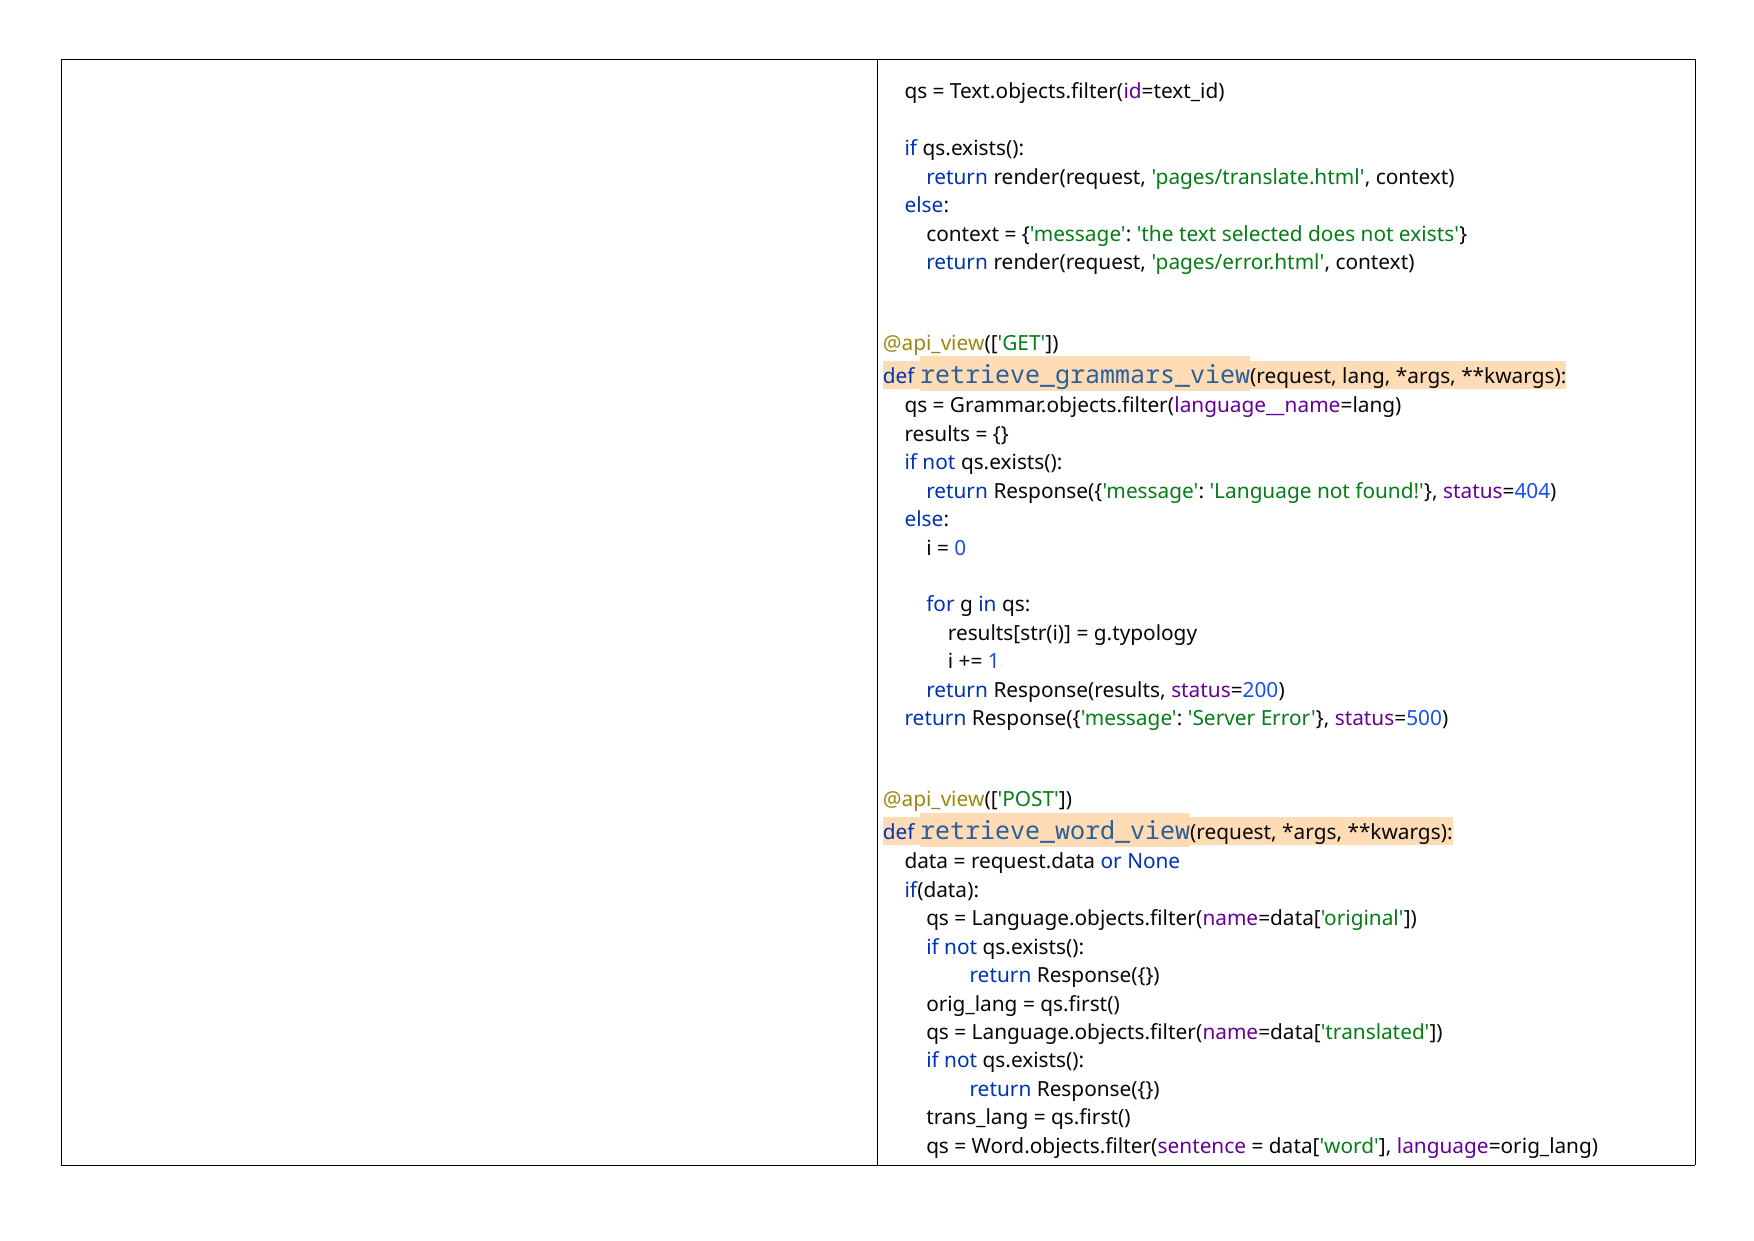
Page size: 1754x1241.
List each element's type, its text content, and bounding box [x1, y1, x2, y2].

table_cell qs = Text.objects.filter(id=text_id) if qs.exists(): return render(request, 'pages/translate.html', context) else: context = {'message': 'the text selected does not exists'} return render(request, 'pages/error.html', context) @api_view(['GET']) def retrieve_grammars_view(request, lang, *args, **kwargs): qs = Grammar.objects.filter(language__name=lang) results = {} if not qs.exists(): return Response({'message': 'Language not found!'}, status=404) else: i = 0 for g in qs: results[str(i)] = g.typology i += 1 return Response(results, status=200) return Response({'message': 'Server Error'}, status=500) @api_view(['POST']) def retrieve_word_view(request, *args, **kwargs): data = request.data or None if(data): qs = Language.objects.filter(name=data['original']) if not qs.exists(): return Response({}) orig_lang = qs.first() qs = Language.objects.filter(name=data['translated']) if not qs.exists(): return Response({}) trans_lang = qs.first() qs = Word.objects.filter(sentence = data['word'], language=orig_lang) [878, 60, 1695, 1165]
table_cell [62, 60, 877, 1165]
